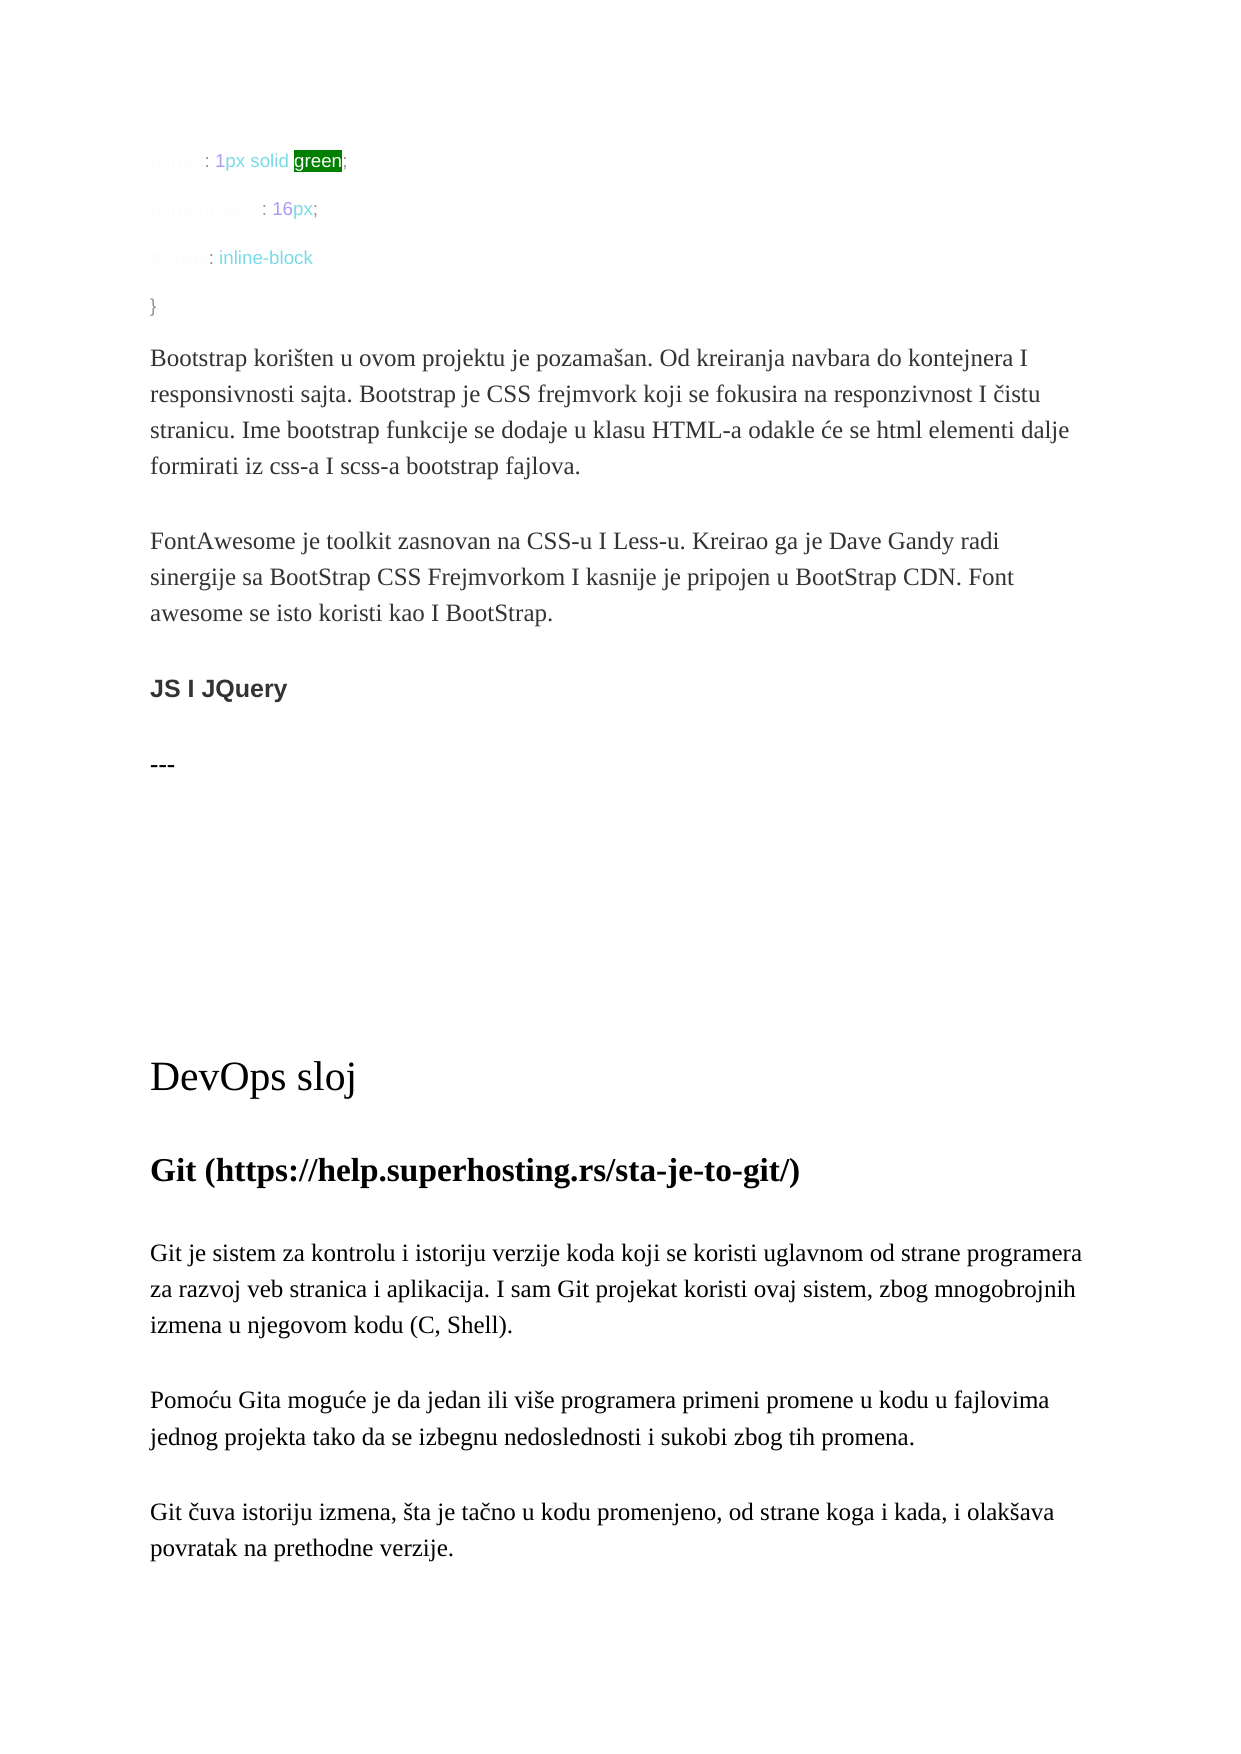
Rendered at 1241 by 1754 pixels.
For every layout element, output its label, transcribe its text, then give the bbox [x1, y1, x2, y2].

text Pomoću Gita moguće je da jedan ili više programera primeni promene u kodu u fajlovima jednog projekta tako da se izbegnu nedoslednosti i sukobi zbog tih promena. [150, 1386, 1090, 1450]
text Git čuva istoriju izmena, šta je tačno u kodu promenjeno, od strane koga i kada, i olakšava povratak na prethodne verzije. [150, 1497, 1090, 1562]
text Bootstrap korišten u ovom projektu je pozamašan. Od kreiranja navbara do kontejnera I responsivnosti sajta. Bootstrap je CSS frejmvork koji se fokusira na responzivnost I čistu stranicu. Ime bootstrap funkcije se dodaje u klasu HTML-a odakle će se html elementi dalje formirati iz css-a I scss-a bootstrap fajlova. [150, 343, 1090, 479]
text --- [150, 749, 1090, 778]
text display: inline-block [150, 246, 1090, 268]
text Git je sistem za kontrolu i istoriju verzije koda koji se koristi uglavnom od strane programera za razvoj veb stranica i aplikacija. I sam Git projekat koristi ovaj sistem, zbog mnogobrojnih izmena u njegovom kodu (C, Shell). [150, 1238, 1090, 1339]
text border: 1px solid green; [150, 150, 1090, 172]
text FontAwesome je toolkit zasnovan na CSS-u I Less-u. Kreirao ga je Dave Gandy radi sinergije sa BootStrap CSS Frejmvorkom I kasnije je pripojen u BootStrap CDN. Font awesome se isto koristi kao I BootStrap. [150, 526, 1090, 627]
text JS I JQuery [150, 674, 1090, 702]
text border-radius: 16px; [150, 198, 1090, 220]
text } [150, 295, 1090, 316]
subtitle DevOps sloj [150, 1051, 1090, 1099]
subtitle Git (https://help.superhosting.rs/sta-je-to-git/) [150, 1151, 1090, 1189]
